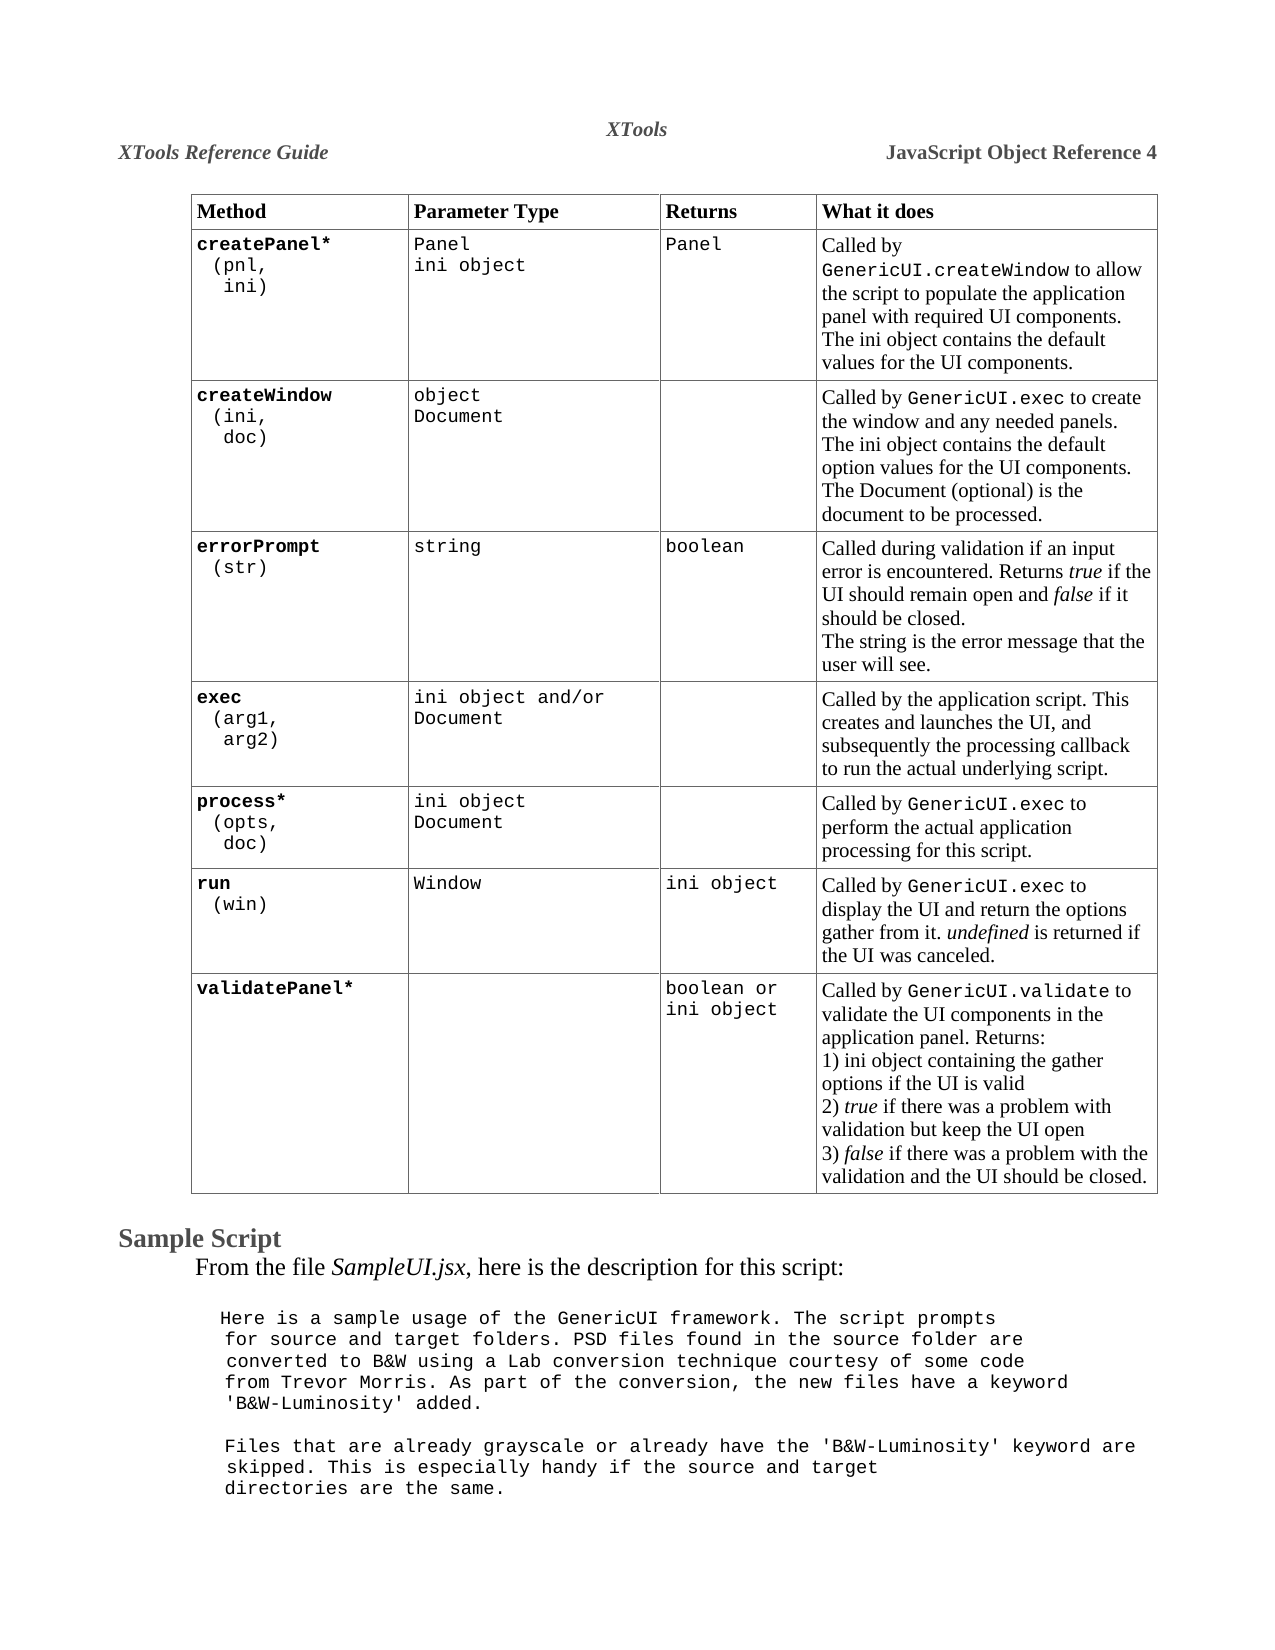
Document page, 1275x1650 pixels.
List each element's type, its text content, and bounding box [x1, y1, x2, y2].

text 'B&W-Luminosity' added. [224, 1394, 1157, 1415]
table_cell ini object [661, 869, 816, 973]
table_cell boolean or ini object [661, 974, 816, 1193]
table_cell [409, 974, 659, 1193]
table_header Method [192, 195, 408, 229]
table_cell createPanel* (pnl, ini) [192, 230, 408, 380]
table_cell createWindow (ini, doc) [192, 381, 408, 531]
text Sample Script [118, 1223, 1157, 1253]
table_cell ini object and/or Document [409, 682, 659, 786]
text Here is a sample usage of the GenericUI framework. The script prompts [220, 1309, 1157, 1330]
text from Trevor Morris. As part of the conversion, the new files have a keyword [224, 1373, 1157, 1394]
table_cell process* (opts, doc) [192, 787, 408, 868]
table_cell Window [409, 869, 659, 973]
table_cell [661, 682, 816, 786]
table_cell validatePanel* [192, 974, 408, 1193]
table_cell run (win) [192, 869, 408, 973]
table_cell [661, 787, 816, 868]
table_cell boolean [661, 532, 816, 681]
table_cell Called by GenericUI.exec to display the UI and return the options gather from it. undefined is returned if the UI was canceled. [817, 869, 1157, 973]
table_cell exec (arg1, arg2) [192, 682, 408, 786]
table_cell Called during validation if an input error is encountered. Returns true if the UI should remain open and false if it should be closed. The string is the error message that the user will see. [817, 532, 1157, 681]
table_cell Called by GenericUI.createWindow to allow the script to populate the application panel with required UI components. The ini object contains the default values for the UI components. [817, 230, 1157, 380]
table_cell Panel ini object [409, 230, 659, 380]
text Files that are already grayscale or already have the 'B&W-Luminosity' keyword are skipped. This is especially handy if the source and target [224, 1436, 1157, 1479]
table_cell errorPrompt (str) [192, 532, 408, 681]
table_cell ini object Document [409, 787, 659, 868]
table_cell Called by GenericUI.exec to perform the actual application processing for this script. [817, 787, 1157, 868]
table_cell string [409, 532, 659, 681]
table_header Parameter Type [409, 195, 659, 229]
table_cell Called by GenericUI.exec to create the window and any needed panels. The ini object contains the default option values for the UI components. The Document (optional) is the document to be processed. [817, 381, 1157, 531]
table_cell Called by the application script. This creates and launches the UI, and subsequently the processing callback to run the actual underlying script. [817, 682, 1157, 786]
text From the file SampleUI.jsx, here is the description for this script: [118, 1253, 1157, 1281]
table_cell object Document [409, 381, 659, 531]
table_cell [661, 381, 816, 531]
table_cell Called by GenericUI.validate to validate the UI components in the application panel. Returns: 1) ini object containing the gather options if the UI is valid 2) true if there was a problem with validation but keep the UI open 3) false if there was a problem with the validation and the UI should be closed. [817, 974, 1157, 1193]
text for source and target folders. PSD files found in the source folder are converted to B&W using a Lab conversion technique courtesy of some code [224, 1330, 1157, 1373]
table_header What it does [817, 195, 1157, 229]
text directories are the same. [224, 1479, 1157, 1500]
table_header Returns [661, 195, 816, 229]
table_cell Panel [661, 230, 816, 380]
